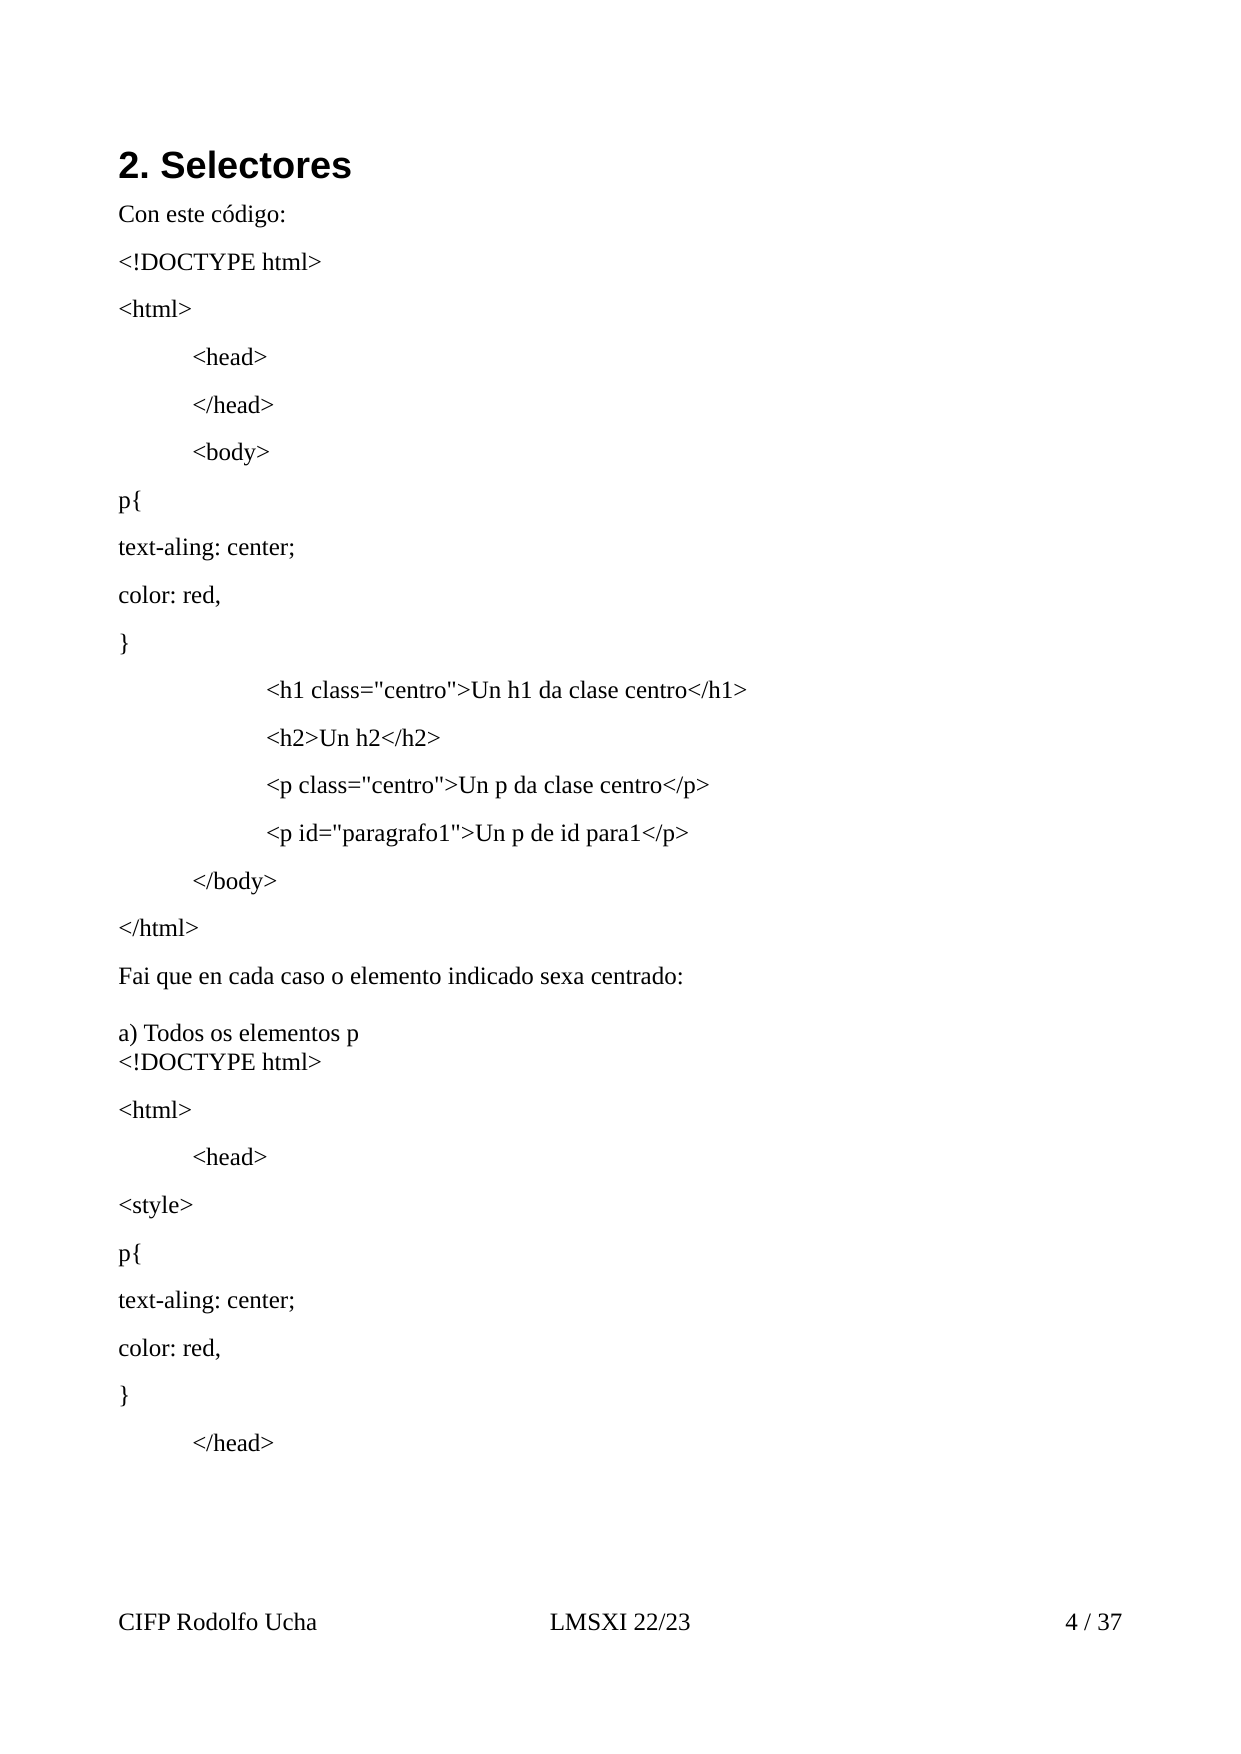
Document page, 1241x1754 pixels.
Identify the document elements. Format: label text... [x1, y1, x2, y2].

text <h1 class="centro">Un h1 da clase centro</h1> [118, 675, 1122, 704]
text <p class="centro">Un p da clase centro</p> [118, 771, 1122, 799]
text text-aling: center; [118, 1285, 1122, 1314]
text <p id="paragrafo1">Un p de id para1</p> [118, 818, 1122, 847]
text p{ [118, 485, 1122, 514]
text Con este código: [118, 199, 1122, 228]
text <body> [118, 437, 1122, 466]
text color: red, [118, 580, 1122, 609]
text p{ [118, 1238, 1122, 1266]
subtitle 2. Selectores [118, 143, 1122, 187]
text </head> [118, 390, 1122, 418]
text <head> [118, 342, 1122, 371]
text } [118, 628, 1122, 656]
text </head> [118, 1428, 1122, 1457]
text color: red, [118, 1333, 1122, 1362]
text text-aling: center; [118, 532, 1122, 561]
text Fai que en cada caso o elemento indicado sexa centrado: [118, 961, 1122, 990]
text <h2>Un h2</h2> [118, 723, 1122, 752]
text </body> [118, 866, 1122, 894]
text <head> [118, 1142, 1122, 1171]
text <!DOCTYPE html> [118, 247, 1122, 276]
text a) Todos os elementos p [118, 1018, 1122, 1047]
text <html> [118, 294, 1122, 323]
text </html> [118, 913, 1122, 942]
text <style> [118, 1190, 1122, 1219]
text <html> [118, 1095, 1122, 1123]
text <!DOCTYPE html> [118, 1047, 1122, 1076]
text } [118, 1380, 1122, 1409]
